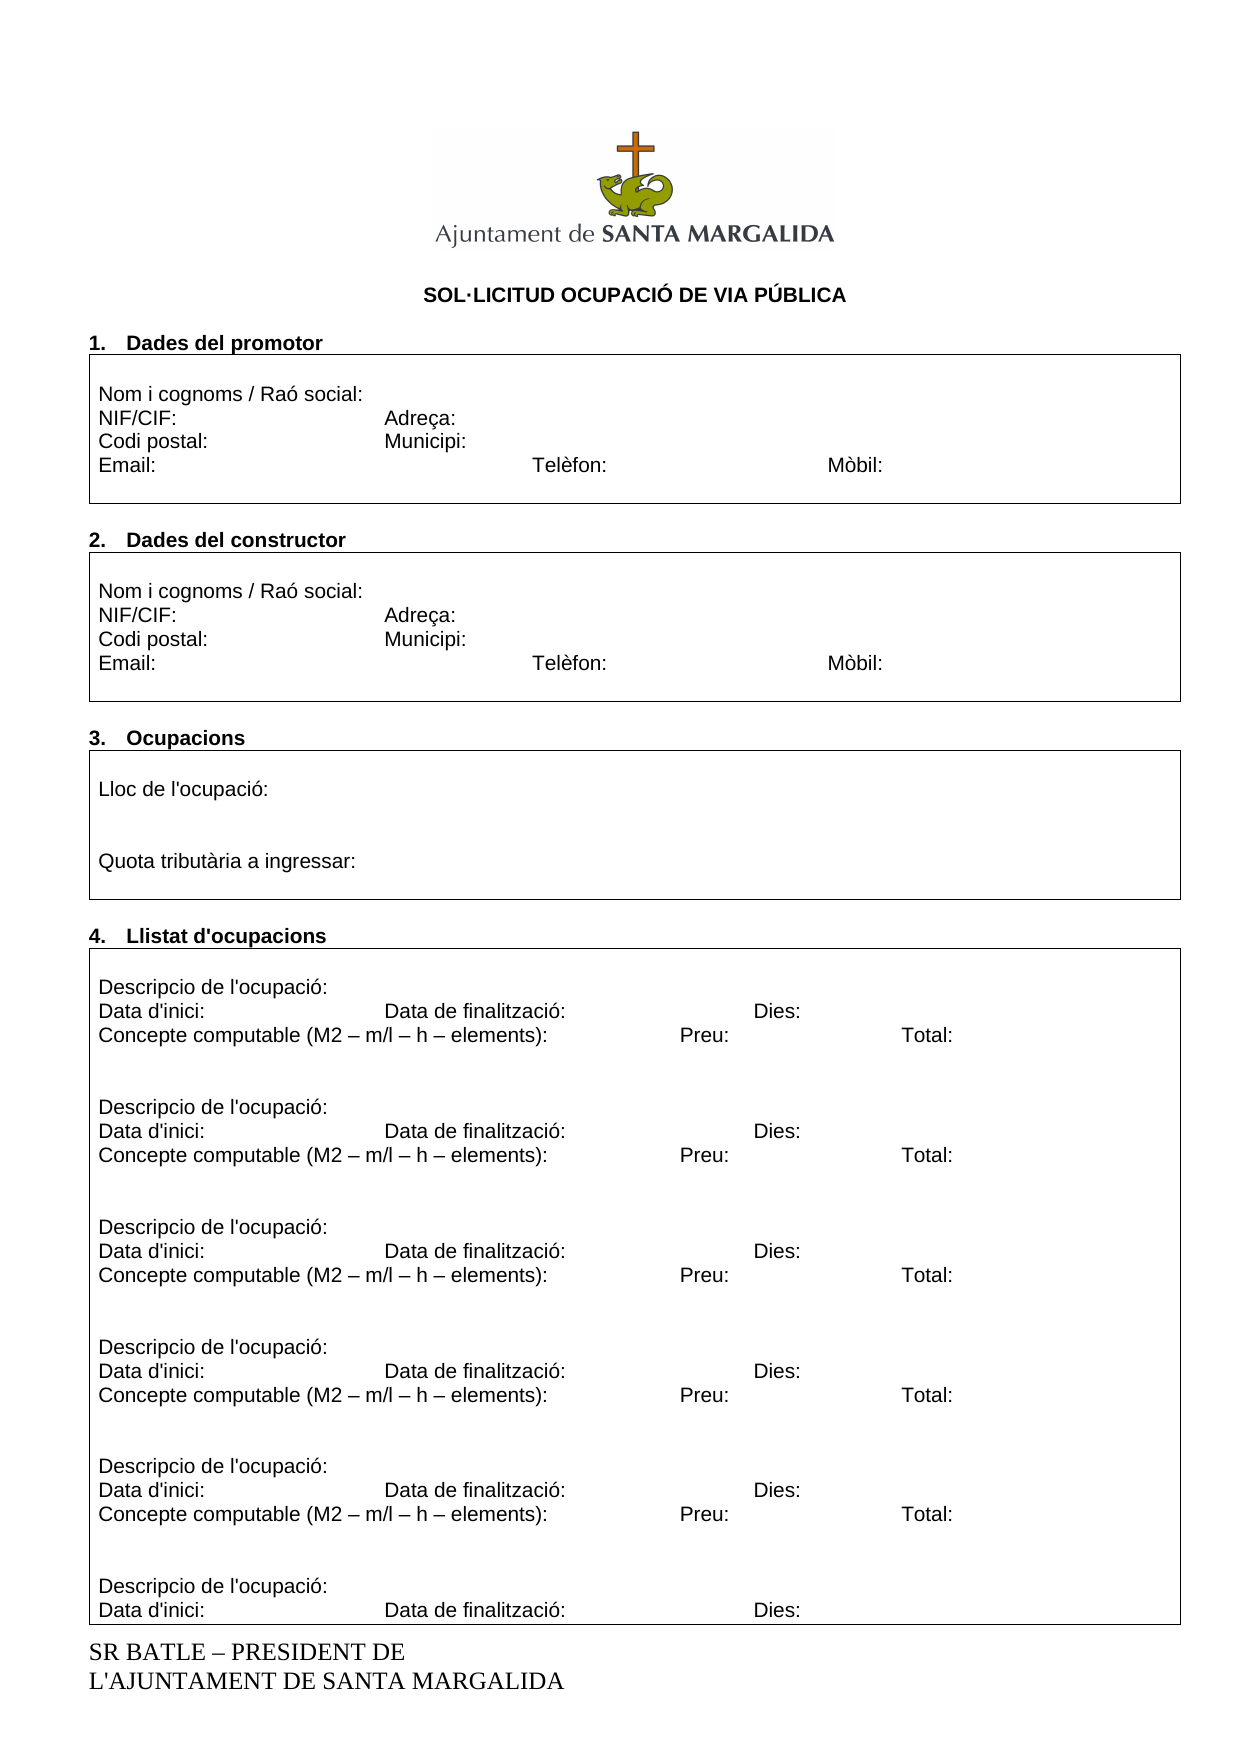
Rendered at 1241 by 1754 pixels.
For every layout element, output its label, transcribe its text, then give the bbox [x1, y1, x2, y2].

text Data d'inici: Data de finalització: Dies: [90, 1595, 1180, 1624]
list Ocupacions [89, 726, 1181, 750]
text Descripcio de l'ocupació: [90, 1092, 1180, 1116]
text Codi postal: Municipi: [90, 426, 1180, 450]
text Data d'inici: Data de finalització: Dies: [90, 1355, 1180, 1379]
text Data d'inici: Data de finalització: Dies: [90, 996, 1180, 1020]
text Codi postal: Municipi: [90, 624, 1180, 648]
list Dades del promotor [89, 330, 1181, 354]
list Dades del constructor [89, 528, 1181, 552]
text Nom i cognoms / Raó social: [90, 576, 1180, 600]
text Quota tributària a ingressar: [90, 846, 1180, 873]
text Data d'inici: Data de finalització: Dies: [90, 1475, 1180, 1499]
text Descripcio de l'ocupació: [90, 1451, 1180, 1475]
text Lloc de l'ocupació: [90, 774, 1180, 801]
text Email: Telèfon: Mòbil: [90, 648, 1180, 675]
text NIF/CIF: Adreça: [90, 402, 1180, 426]
text NIF/CIF: Adreça: [90, 600, 1180, 624]
text Data d'inici: Data de finalització: Dies: [90, 1236, 1180, 1259]
text Descripcio de l'ocupació: [90, 1212, 1180, 1236]
text Nom i cognoms / Raó social: [90, 378, 1180, 402]
text Concepte computable (M2 – m/l – h – elements): Preu: Total: [90, 1020, 1180, 1047]
text Descripcio de l'ocupació: [90, 1331, 1180, 1355]
list Llistat d'ocupacions [89, 924, 1181, 948]
text Concepte computable (M2 – m/l – h – elements): Preu: Total: [90, 1379, 1180, 1406]
text Descripcio de l'ocupació: [90, 972, 1180, 996]
text Data d'inici: Data de finalització: Dies: [90, 1116, 1180, 1140]
text Email: Telèfon: Mòbil: [90, 450, 1180, 477]
text Concepte computable (M2 – m/l – h – elements): Preu: Total: [90, 1140, 1180, 1167]
subtitle SOL·LICITUD OCUPACIÓ DE VIA PÚBLICA [89, 282, 1181, 306]
text Descripcio de l'ocupació: [90, 1571, 1180, 1595]
picture [433, 129, 837, 250]
text Concepte computable (M2 – m/l – h – elements): Preu: Total: [90, 1259, 1180, 1287]
text Concepte computable (M2 – m/l – h – elements): Preu: Total: [90, 1499, 1180, 1526]
